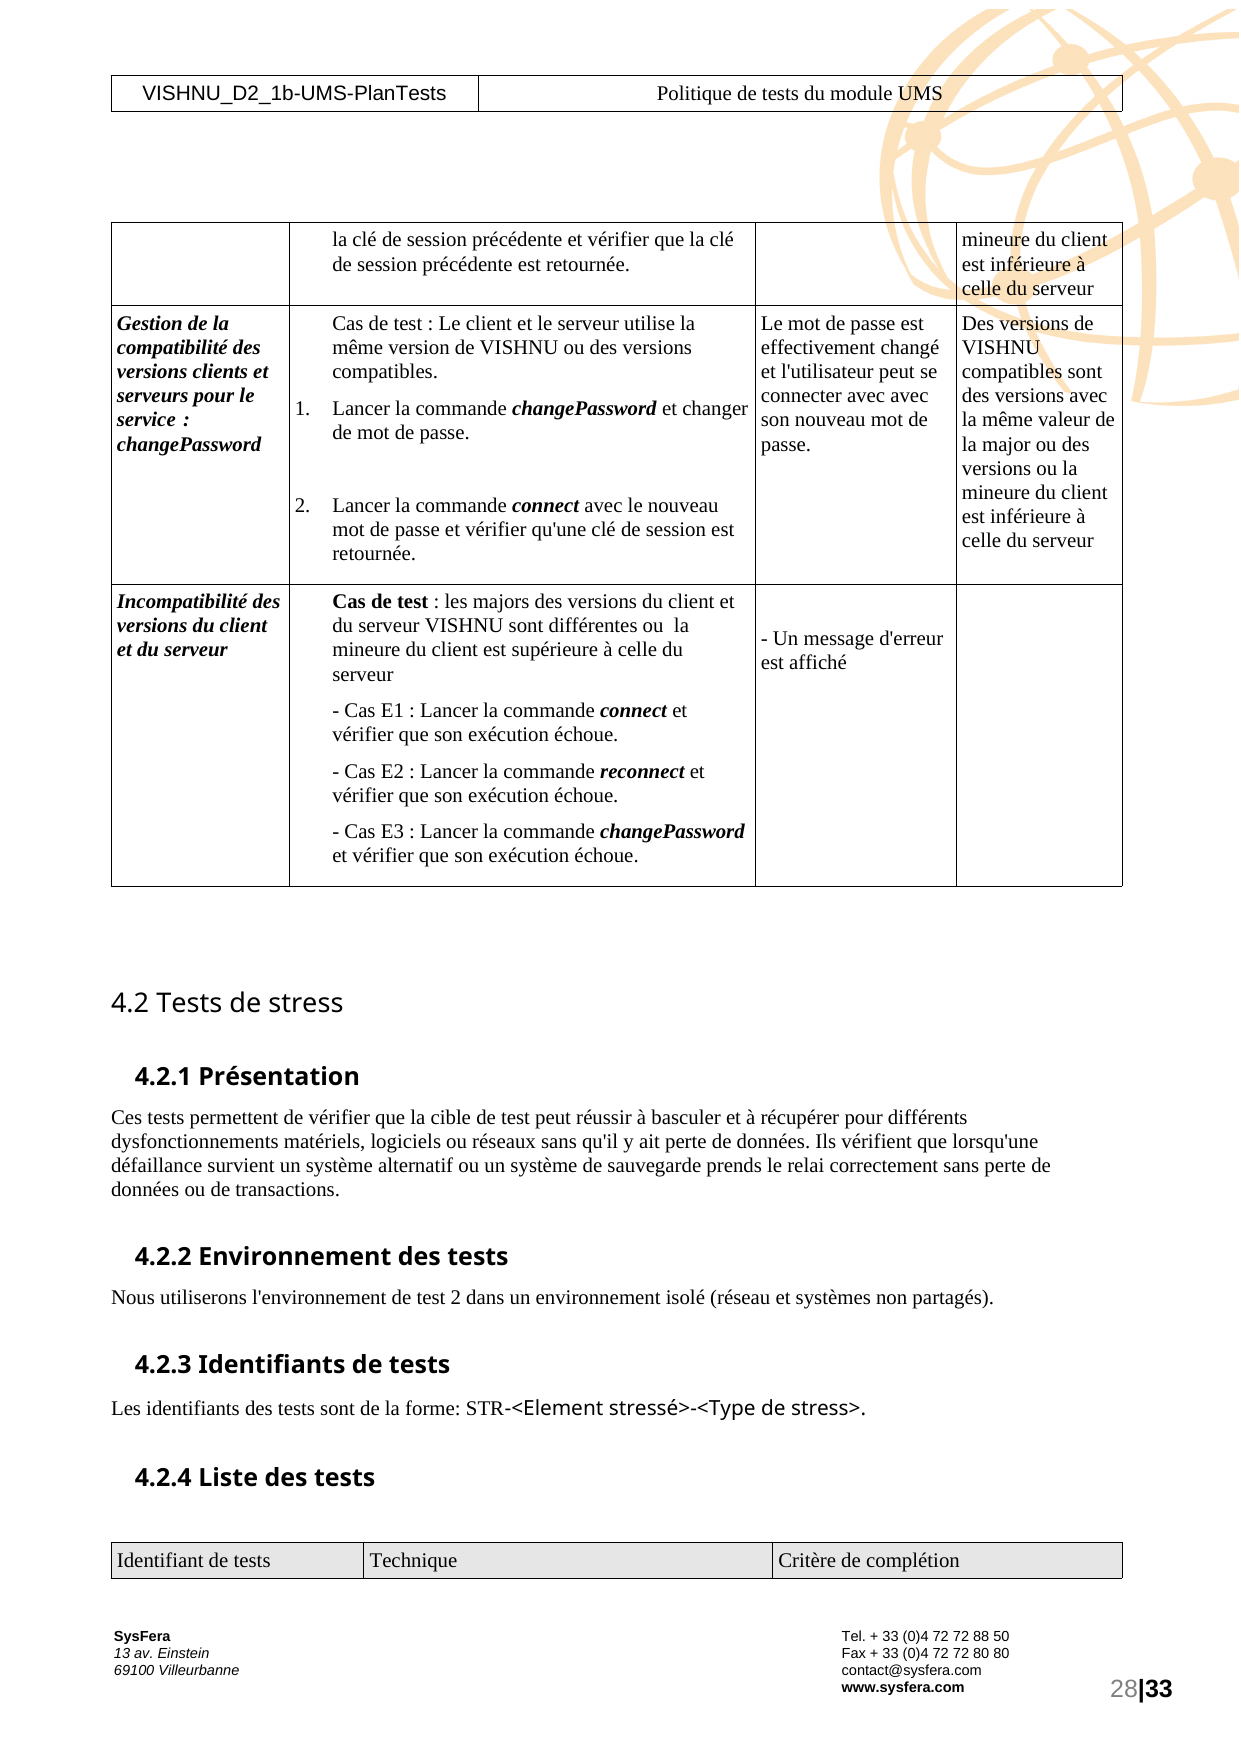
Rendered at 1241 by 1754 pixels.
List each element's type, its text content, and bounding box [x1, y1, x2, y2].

table_cell Cas de test : Le client et le serveur utilise la même version de VISHNU ou des versions compatibles. Lancer la commande changePassword et changer de mot de passe. Lancer la commande connect avec le nouveau mot de passe et vérifier qu'une clé de session est retournée. [290, 407, 755, 583]
picture [112, 306, 289, 406]
picture [290, 306, 755, 406]
subtitle Présentation [134, 1058, 1122, 1092]
table_cell Le mot de passe est effectivement changé et l'utilisateur peut se connecter avec avec son nouveau mot de passe. [756, 407, 956, 583]
text Nous utiliserons l'environnement de test 2 dans un environnement isolé (réseau et systèmes non partagés). [111, 1285, 1122, 1309]
table_cell Gestion de la compatibilité des versions clients et serveurs pour le service : changePassword [112, 407, 289, 583]
text Les identifiants des tests sont de la forme: STR-<Element stressé>-<Type de stress>. [111, 1393, 1122, 1422]
subtitle Tests de stress [111, 984, 1122, 1021]
table_cell [957, 585, 1122, 886]
subtitle Identifiants de tests [134, 1347, 1122, 1381]
picture [957, 306, 1122, 406]
picture [1, 9, 1239, 406]
table_cell Incompatibilité des versions du client et du serveur [112, 585, 289, 886]
picture [957, 223, 1122, 305]
picture [756, 306, 956, 406]
picture [290, 223, 755, 305]
subtitle Liste des tests [134, 1459, 1122, 1493]
table_header Technique [364, 1543, 772, 1578]
picture [112, 223, 289, 305]
subtitle Environnement des tests [134, 1238, 1122, 1273]
table_cell Cas de test : les majors des versions du client et du serveur VISHNU sont différentes ou la mineure du client est supérieure à celle du serveur - Cas E1 : Lancer la commande connect et vérifier que son exécution échoue. - Cas E2 : Lancer la commande reconnect et vérifier que son exécution échoue. - Cas E3 : Lancer la commande changePassword et vérifier que son exécution échoue. [290, 585, 755, 886]
table_header Identifiant de tests [112, 1543, 363, 1578]
table_cell - Un message d'erreur est affiché [756, 585, 956, 886]
picture [756, 223, 956, 305]
table_cell Des versions de VISHNU compatibles sont des versions avec la même valeur de la major ou des versions ou la mineure du client est inférieure à celle du serveur [957, 407, 1122, 583]
text Ces tests permettent de vérifier que la cible de test peut réussir à basculer et à récupérer pour différents dysfonctionnements matériels, logiciels ou réseaux sans qu'il y ait perte de données. Ils vérifient que lorsqu'une défaillance survient un système alternatif ou un système de sauvegarde prends le relai correctement sans perte de données ou de transactions. [111, 1105, 1122, 1201]
table_header Critère de complétion [773, 1543, 1122, 1578]
